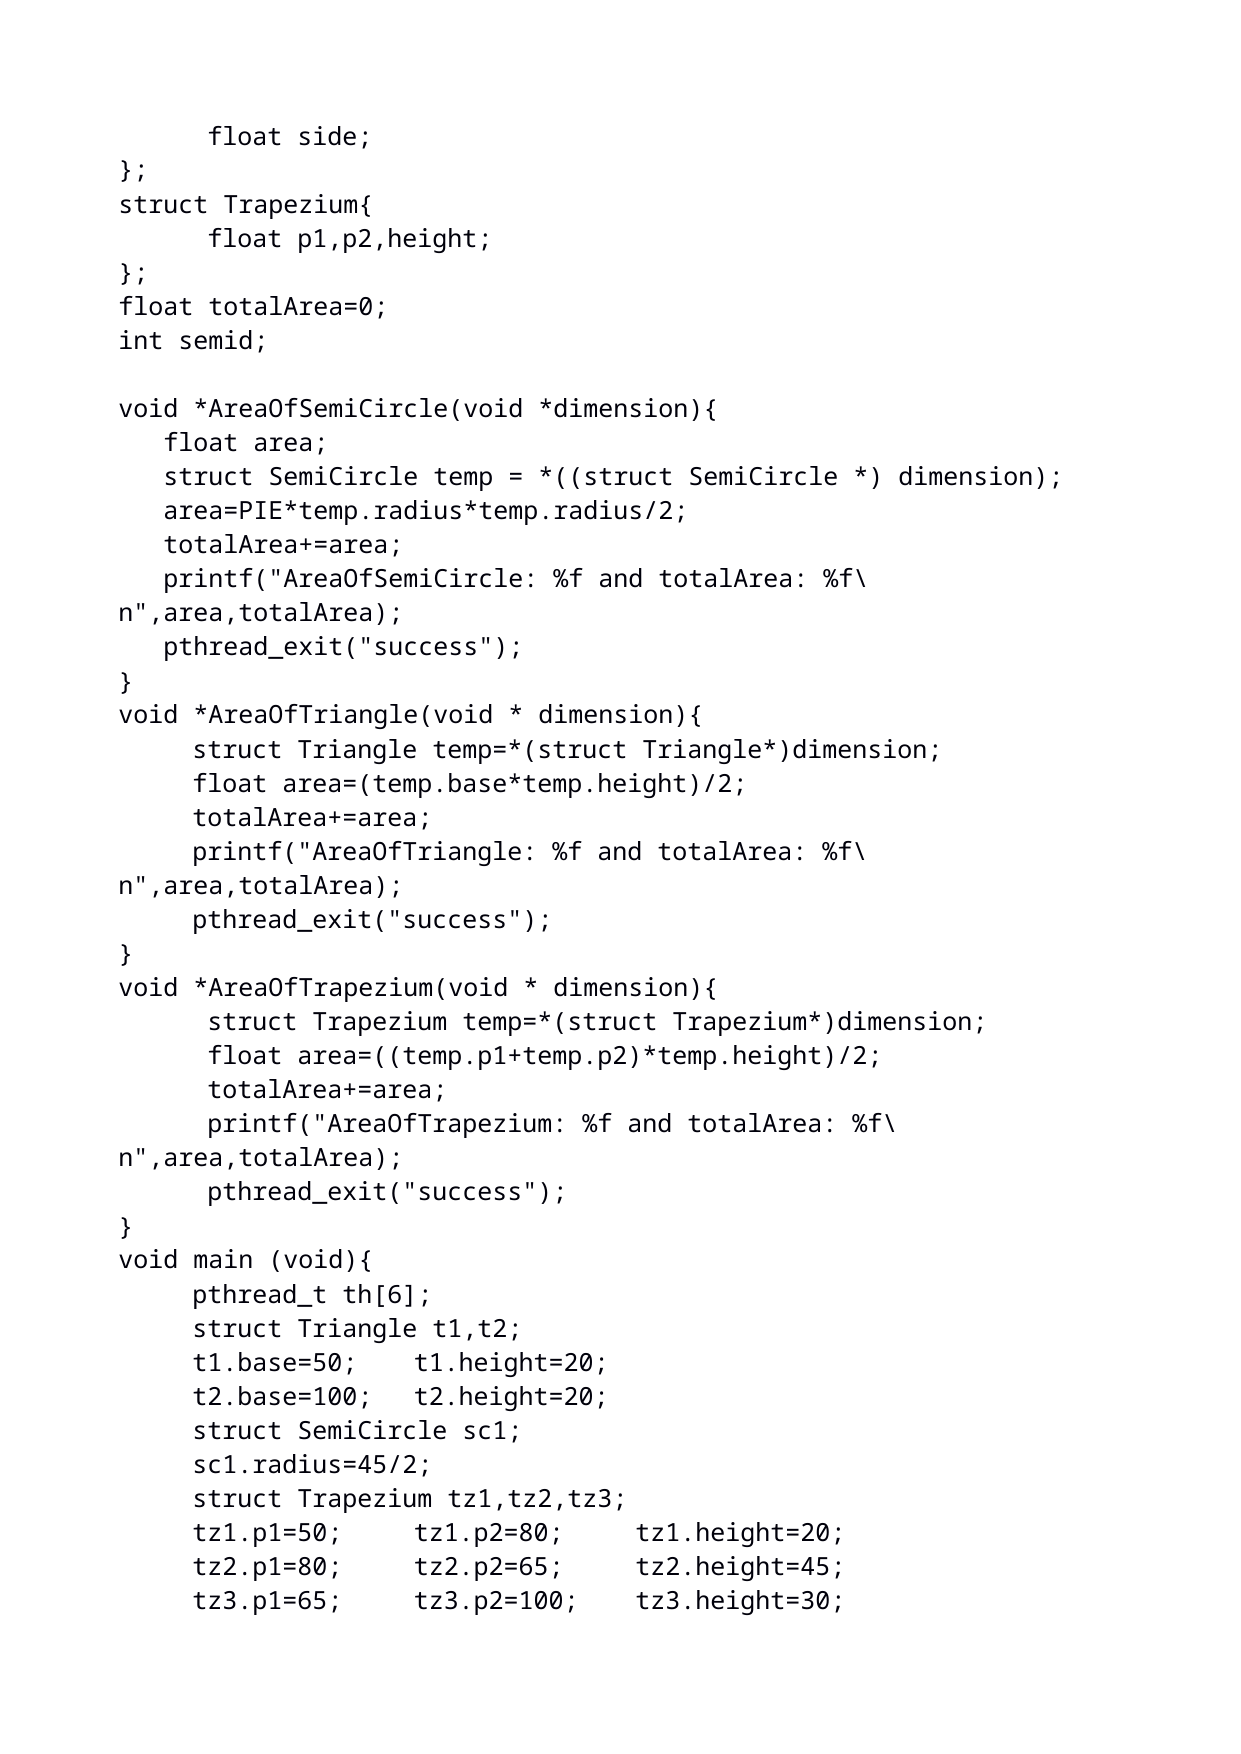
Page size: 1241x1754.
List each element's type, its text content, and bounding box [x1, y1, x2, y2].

text struct Triangle t1,t2; [118, 1310, 1122, 1344]
text }; [118, 152, 1122, 186]
text } [118, 1208, 1122, 1242]
text area=PIE*temp.radius*temp.radius/2; [118, 493, 1122, 527]
text printf("AreaOfTriangle: %f and totalArea: %f\n",area,totalArea); [118, 833, 1122, 902]
text struct Trapezium{ [118, 186, 1122, 220]
text void main (void){ [118, 1242, 1122, 1276]
text void *AreaOfTriangle(void * dimension){ [118, 697, 1122, 731]
text tz3.p1=65; tz3.p2=100; tz3.height=30; [118, 1583, 1122, 1617]
text struct Trapezium tz1,tz2,tz3; [118, 1481, 1122, 1515]
text struct SemiCircle sc1; [118, 1412, 1122, 1447]
text printf("AreaOfTrapezium: %f and totalArea: %f\n",area,totalArea); [118, 1106, 1122, 1174]
text void *AreaOfSemiCircle(void *dimension){ [118, 391, 1122, 425]
text pthread_t th[6]; [118, 1276, 1122, 1310]
text float area=((temp.p1+temp.p2)*temp.height)/2; [118, 1038, 1122, 1072]
text t1.base=50; t1.height=20; [118, 1344, 1122, 1378]
text void *AreaOfTrapezium(void * dimension){ [118, 970, 1122, 1004]
text struct Trapezium temp=*(struct Trapezium*)dimension; [118, 1004, 1122, 1038]
text pthread_exit("success"); [118, 902, 1122, 936]
text tz2.p1=80; tz2.p2=65; tz2.height=45; [118, 1549, 1122, 1583]
text struct Triangle temp=*(struct Triangle*)dimension; [118, 731, 1122, 765]
text float area=(temp.base*temp.height)/2; [118, 765, 1122, 799]
text t2.base=100; t2.height=20; [118, 1378, 1122, 1412]
text pthread_exit("success"); [118, 1174, 1122, 1208]
text struct SemiCircle temp = *((struct SemiCircle *) dimension); [118, 459, 1122, 493]
text pthread_exit("success"); [118, 629, 1122, 663]
text } [118, 663, 1122, 697]
text float side; [118, 118, 1122, 152]
text sc1.radius=45/2; [118, 1447, 1122, 1481]
text float area; [118, 425, 1122, 459]
text float p1,p2,height; [118, 220, 1122, 254]
text totalArea+=area; [118, 1072, 1122, 1106]
text tz1.p1=50; tz1.p2=80; tz1.height=20; [118, 1515, 1122, 1549]
text int semid; [118, 322, 1122, 357]
text }; [118, 254, 1122, 288]
text totalArea+=area; [118, 527, 1122, 561]
text float totalArea=0; [118, 288, 1122, 322]
text totalArea+=area; [118, 799, 1122, 833]
text printf("AreaOfSemiCircle: %f and totalArea: %f\n",area,totalArea); [118, 561, 1122, 629]
text } [118, 936, 1122, 970]
